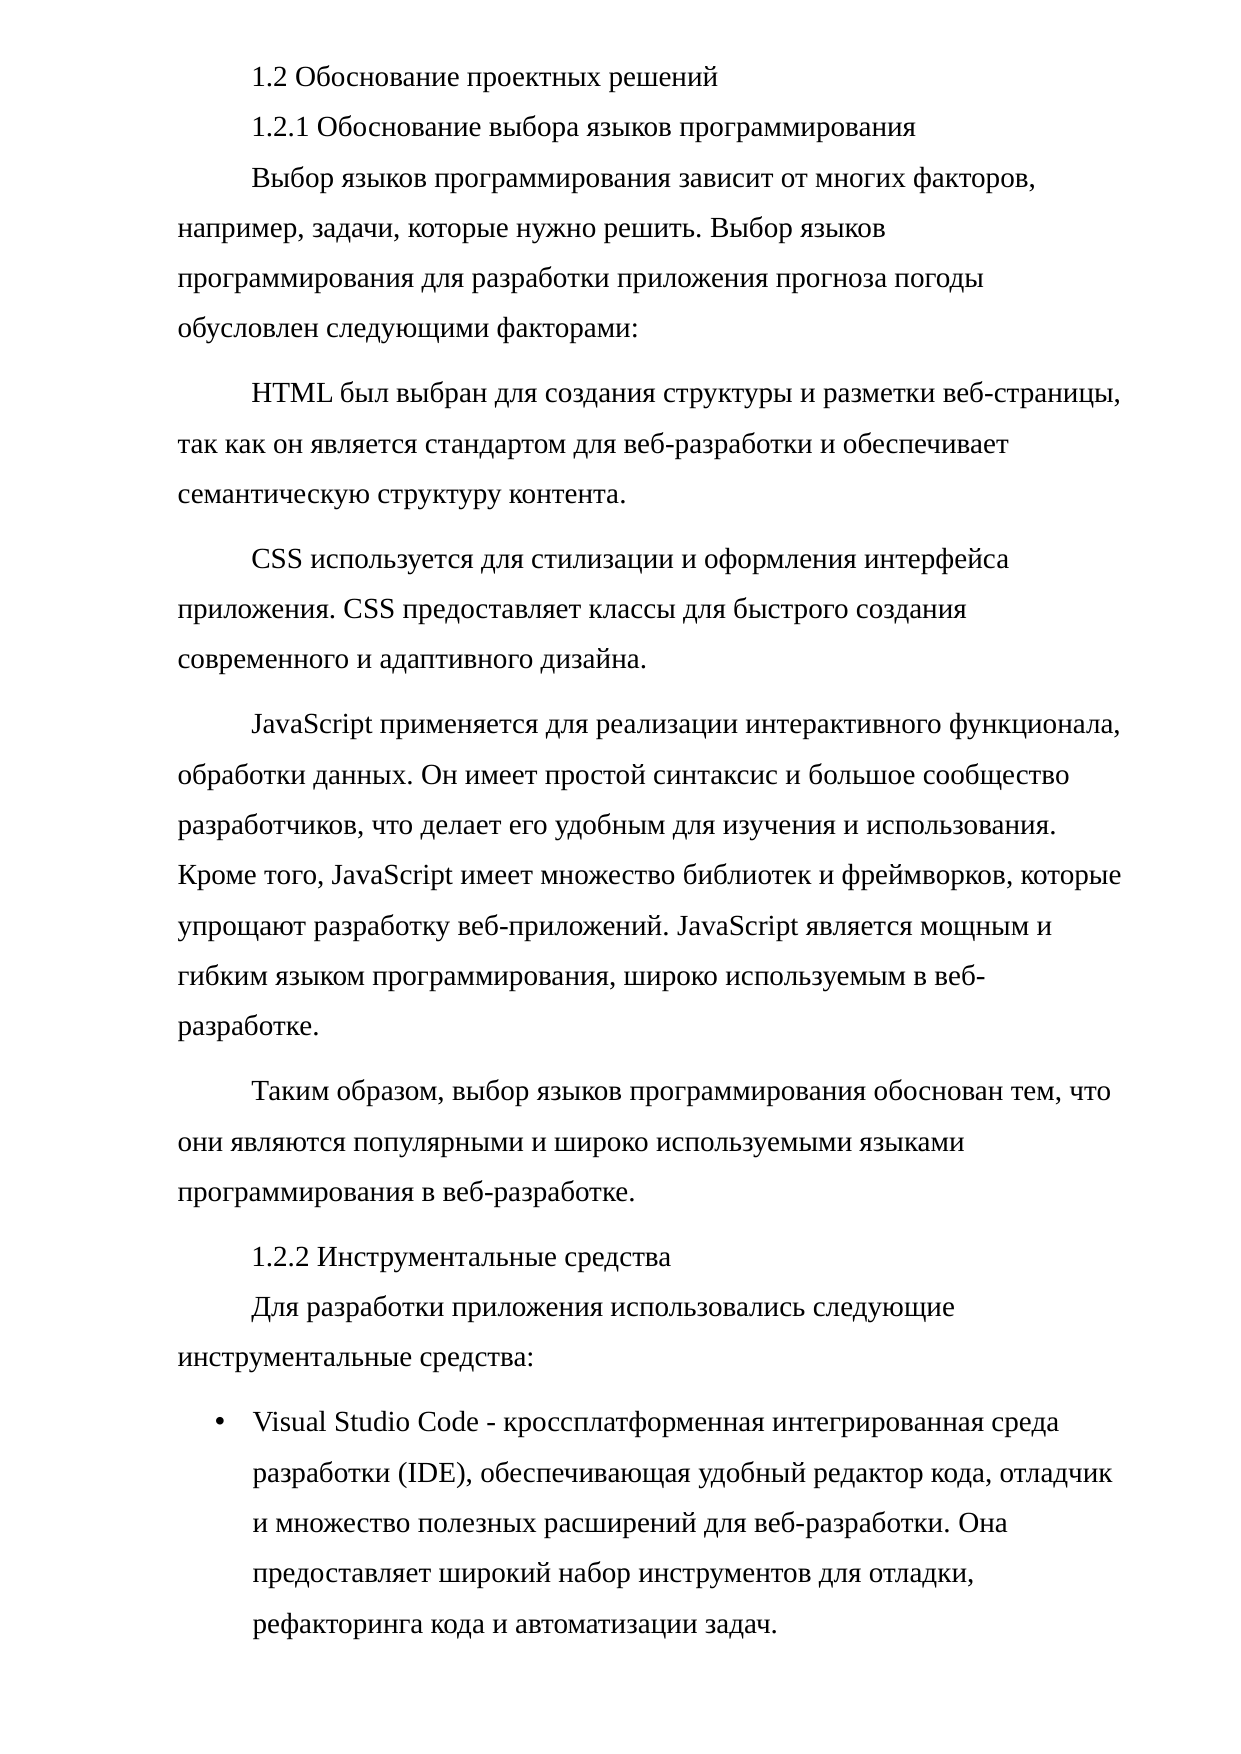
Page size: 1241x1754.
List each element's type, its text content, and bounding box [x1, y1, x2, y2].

subtitle 1.2 Обоснование проектных решений [177, 59, 1122, 93]
text Таким образом, выбор языков программирования обоснован тем, что они являются популярными и широко используемыми языками программирования в веб-разработке. [177, 1073, 1122, 1207]
subtitle 1.2.2 Инструментальные средства [177, 1239, 1122, 1272]
subtitle 1.2.1 Обоснование выбора языков программирования [177, 109, 1122, 143]
text JavaScript применяется для реализации интерактивного функционала, обработки данных. Он имеет простой синтаксис и большое сообщество разработчиков, что делает его удобным для изучения и использования. Кроме того, JavaScript имеет множество библиотек и фреймворков, которые упрощают разработку веб-приложений. JavaScript является мощным и гибким языком программирования, широко используемым в веб-разработке. [177, 707, 1122, 1042]
text Выбор языков программирования зависит от многих факторов, например, задачи, которые нужно решить. Выбор языков программирования для разработки приложения прогноза погоды обусловлен следующими факторами: [177, 160, 1122, 344]
text CSS используется для стилизации и оформления интерфейса приложения. CSS предоставляет классы для быстрого создания современного и адаптивного дизайна. [177, 541, 1122, 675]
text Для разработки приложения использовались следующие инструментальные средства: [177, 1289, 1122, 1373]
text HTML был выбран для создания структуры и разметки веб-страницы, так как он является стандартом для веб-разработки и обеспечивает семантическую структуру контента. [177, 376, 1122, 510]
list Visual Studio Code - кроссплатформенная интегрированная среда разработки (IDE), обеспечивающая удобный редактор кода, отладчик и множество полезных расширений для веб-разработки. Она предоставляет широкий набор инструментов для отладки, рефакторинга кода и автоматизации задач. [215, 1404, 1122, 1639]
